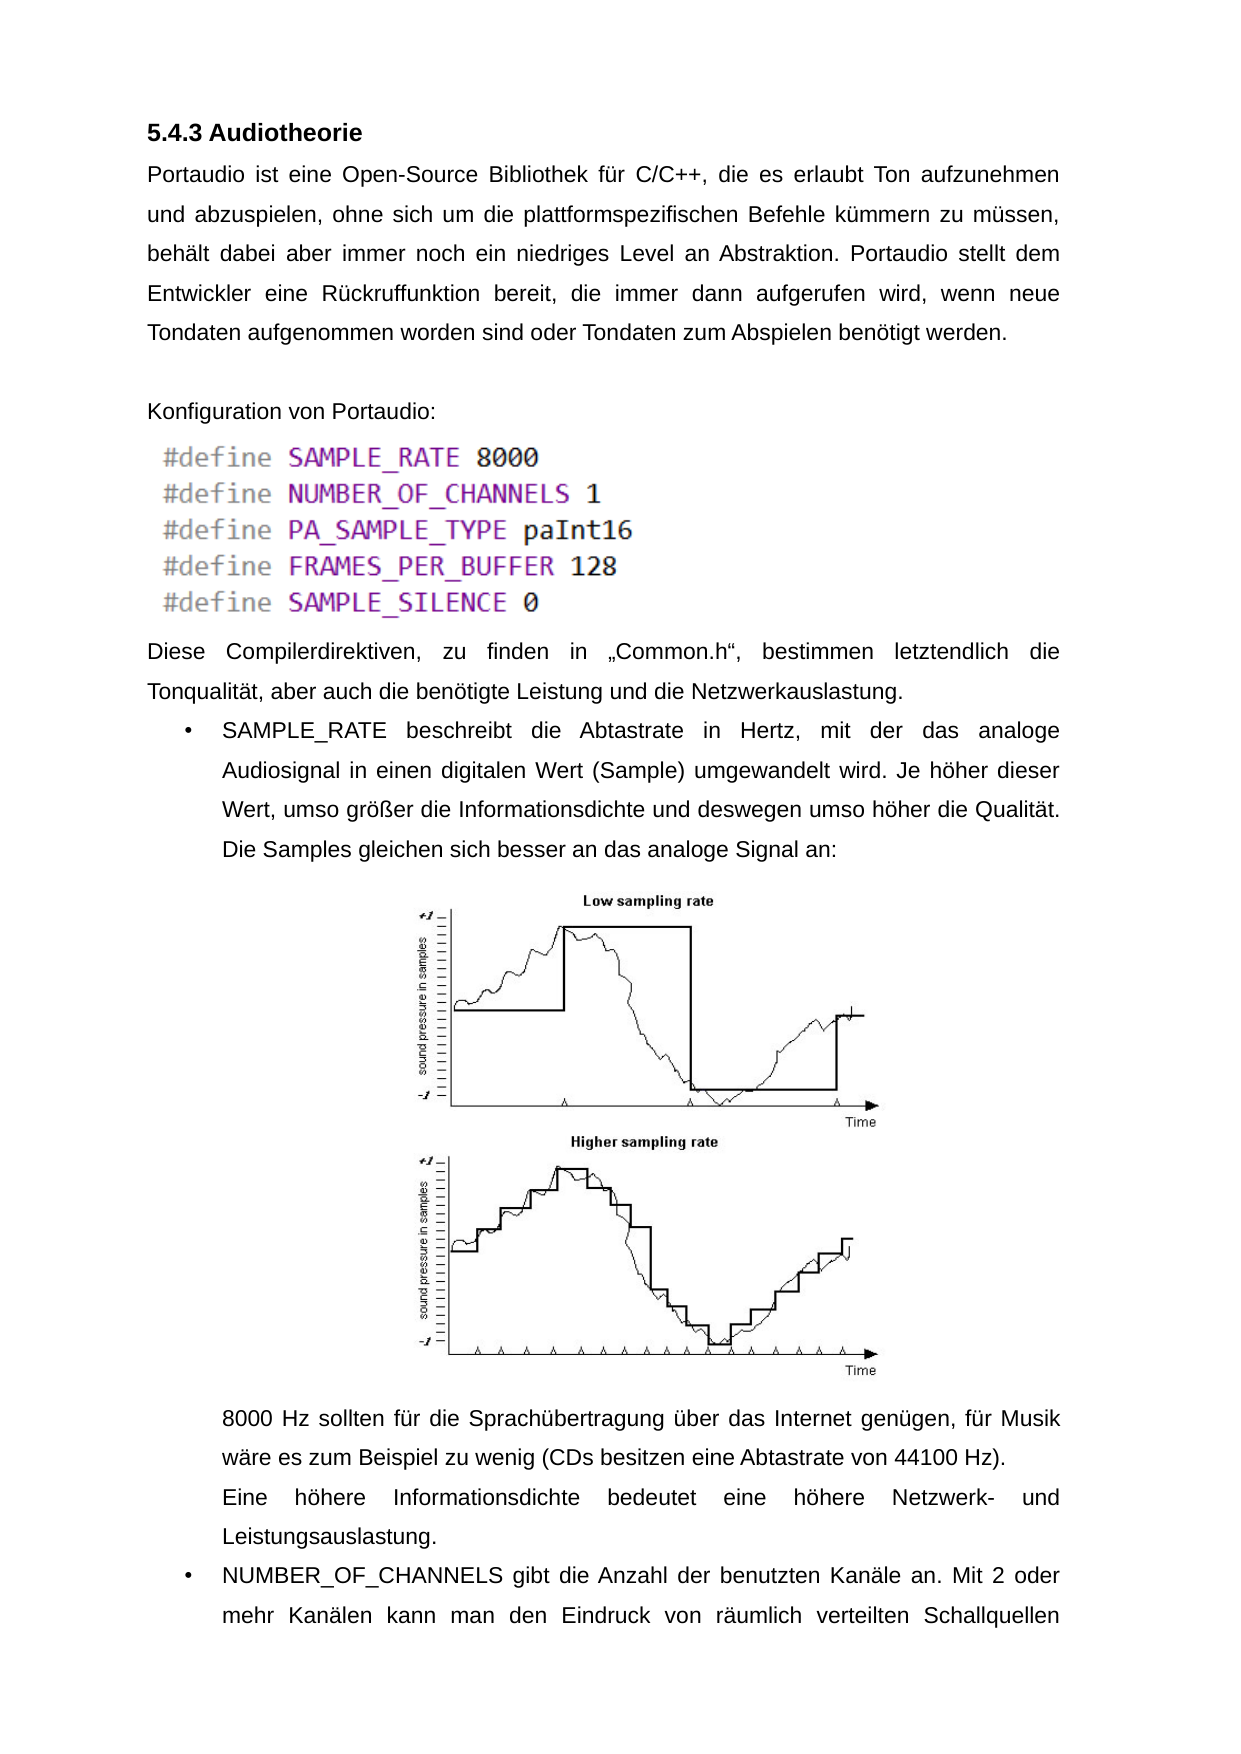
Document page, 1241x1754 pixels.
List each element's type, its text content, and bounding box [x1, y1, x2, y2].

text Konfiguration von Portaudio: [147, 398, 1061, 424]
picture [405, 891, 940, 1392]
text Diese Compilerdirektiven, zu finden in „Common.h“, bestimmen letztendlich die Tonqualität, aber auch die benötigte Leistung und die Netzwerkauslastung. [147, 438, 1061, 704]
list NUMBER_OF_CHANNELS gibt die Anzahl der benutzten Kanäle an. Mit 2 oder mehr Kanälen kann man den Eindruck von räumlich verteilten Schallquellen [184, 1562, 1061, 1628]
text Portaudio ist eine Open-Source Bibliothek für C/C++, die es erlaubt Ton aufzunehmen und abzuspielen, ohne sich um die plattformspezifischen Befehle kümmern zu müssen, behält dabei aber immer noch ein niedriges Level an Abstraktion. Portaudio stellt dem Entwickler eine Rückruffunktion bereit, die immer dann aufgerufen wird, wenn neue Tondaten aufgenommen worden sind oder Tondaten zum Abspielen benötigt werden. [147, 161, 1061, 346]
list 8000 Hz sollten für die Sprachübertragung über das Internet genügen, für Musik wäre es zum Beispiel zu wenig (CDs besitzen eine Abtastrate von 44100 Hz). [184, 875, 1061, 1470]
list SAMPLE_RATE beschreibt die Abtastrate in Hertz, mit der das analoge Audiosignal in einen digitalen Wert (Sample) umgewandelt wird. Je höher dieser Wert, umso größer die Informationsdichte und deswegen umso höher die Qualität. Die Samples gleichen sich besser an das analoge Signal an: [184, 717, 1061, 862]
picture [156, 437, 674, 626]
text 5.4.3 Audiotheorie [147, 118, 1061, 147]
list Eine höhere Informationsdichte bedeutet eine höhere Netzwerk- und Leistungsauslastung. [184, 1483, 1061, 1549]
